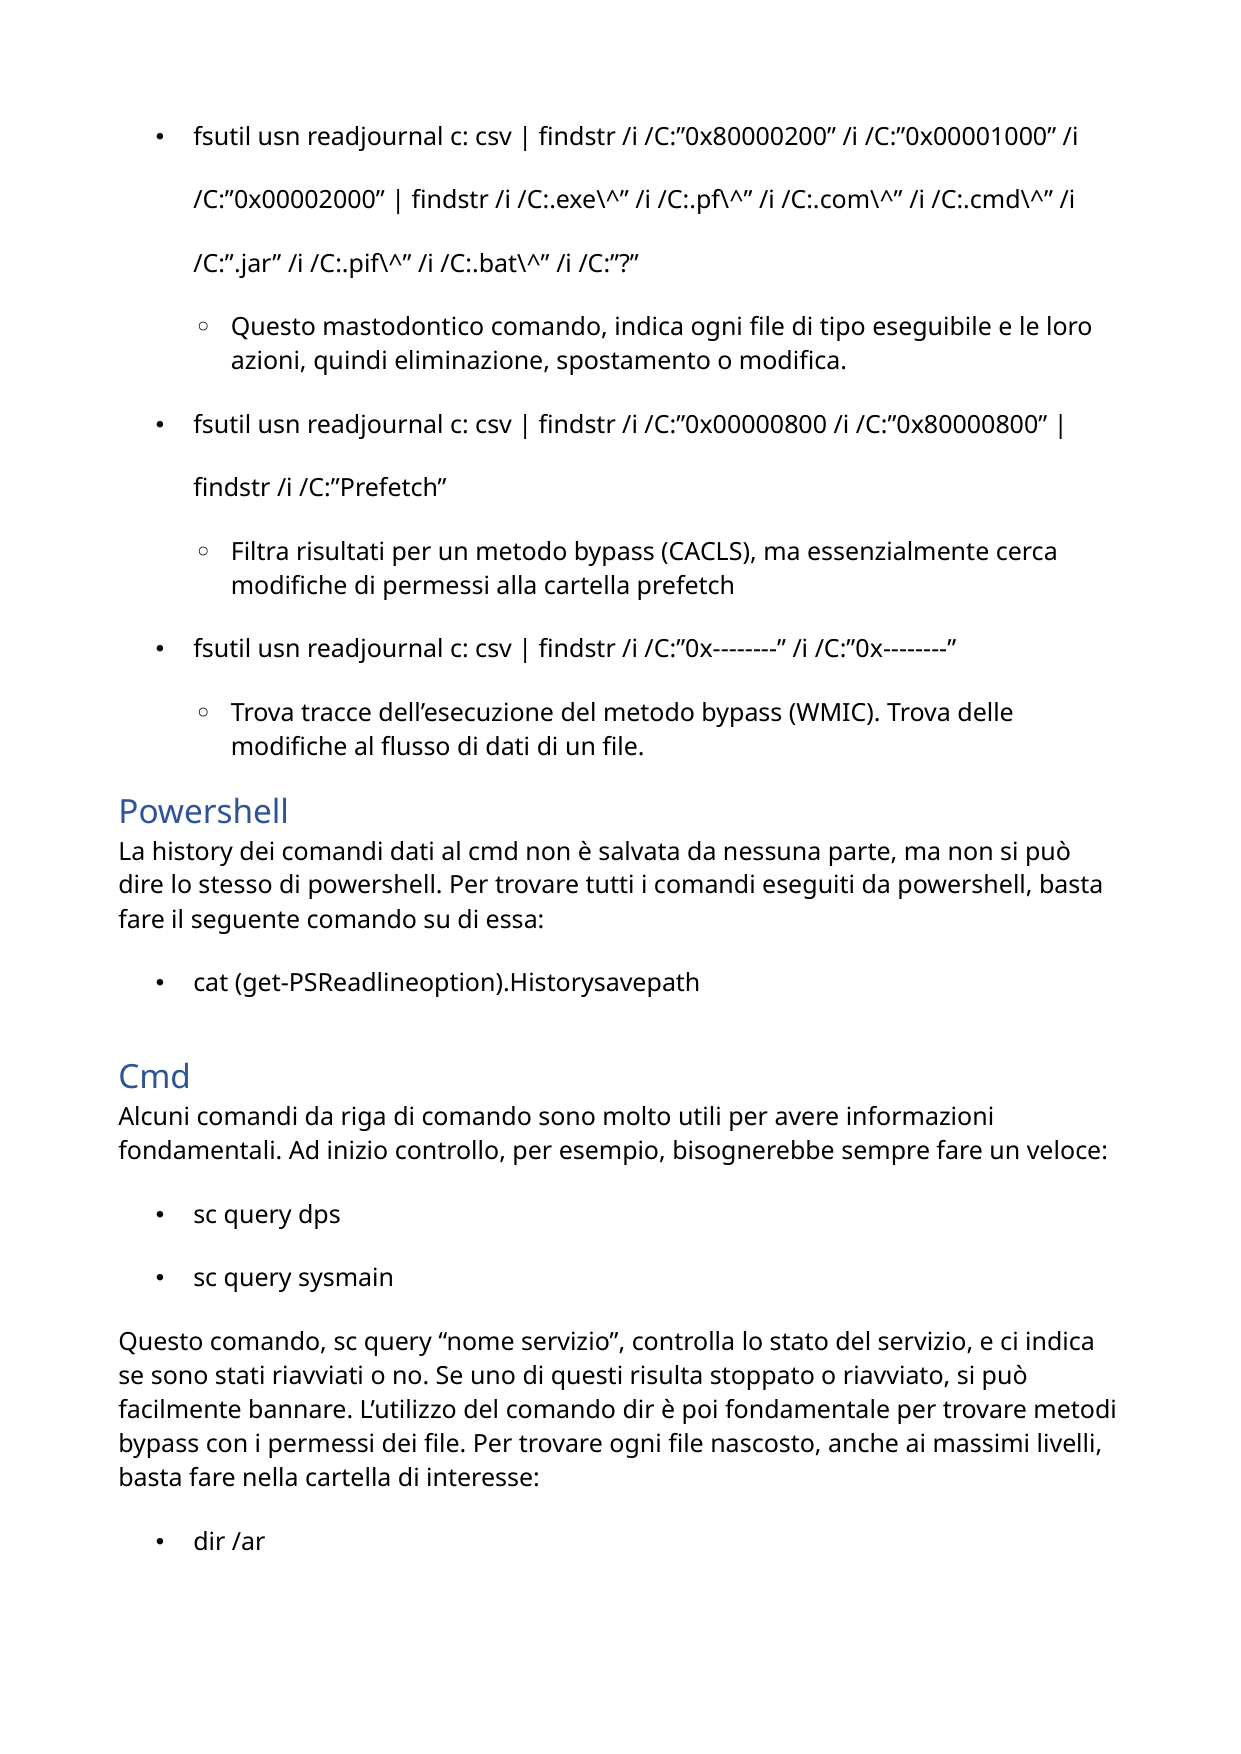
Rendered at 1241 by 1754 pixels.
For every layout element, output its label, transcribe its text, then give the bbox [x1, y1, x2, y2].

list fsutil usn readjournal c: csv | findstr /i /C:”0x--------” /i /C:”0x--------” [156, 631, 1122, 665]
list Questo mastodontico comando, indica ogni file di tipo eseguibile e le loro azioni, quindi eliminazione, spostamento o modifica. [193, 309, 1122, 377]
list sc query dps [156, 1196, 1122, 1230]
list fsutil usn readjournal c: csv | findstr /i /C:”0x00000800 /i /C:”0x80000800” | findstr /i /C:”Prefetch” [156, 406, 1122, 504]
list dir /ar [156, 1523, 1122, 1557]
text Alcuni comandi da riga di comando sono molto utili per avere informazioni fondamentali. Ad inizio controllo, per esempio, bisognerebbe sempre fare un veloce: [118, 1099, 1122, 1167]
list Trova tracce dell’esecuzione del metodo bypass (WMIC). Trova delle modifiche al flusso di dati di un file. [193, 694, 1122, 763]
list Filtra risultati per un metodo bypass (CACLS), ma essenzialmente cerca modifiche di permessi alla cartella prefetch [193, 533, 1122, 602]
list cat (get-PSReadlineoption).Historysavepath [156, 965, 1122, 999]
list sc query sysmain [156, 1260, 1122, 1294]
text La history dei comandi dati al cmd non è salvata da nessuna parte, ma non si può dire lo stesso di powershell. Per trovare tutti i comandi eseguiti da powershell, basta fare il seguente comando su di essa: [118, 833, 1122, 935]
list fsutil usn readjournal c: csv | findstr /i /C:”0x80000200” /i /C:”0x00001000” /i /C:”0x00002000” | findstr /i /C:.exe\^” /i /C:.pf\^” /i /C:.com\^” /i /C:.cmd\^” /i /C:”.jar” /i /C:.pif\^” /i /C:.bat\^” /i /C:”?” [156, 118, 1122, 279]
text Questo comando, sc query “nome servizio”, controlla lo stato del servizio, e ci indica se sono stati riavviati o no. Se uno di questi risulta stoppato o riavviato, si può facilmente bannare. L’utilizzo del comando dir è poi fondamentale per trovare metodi bypass con i permessi dei file. Per trovare ogni file nascosto, anche ai massimi livelli, basta fare nella cartella di interesse: [118, 1323, 1122, 1494]
subtitle Powershell [118, 788, 1122, 833]
subtitle Cmd [118, 1053, 1122, 1099]
